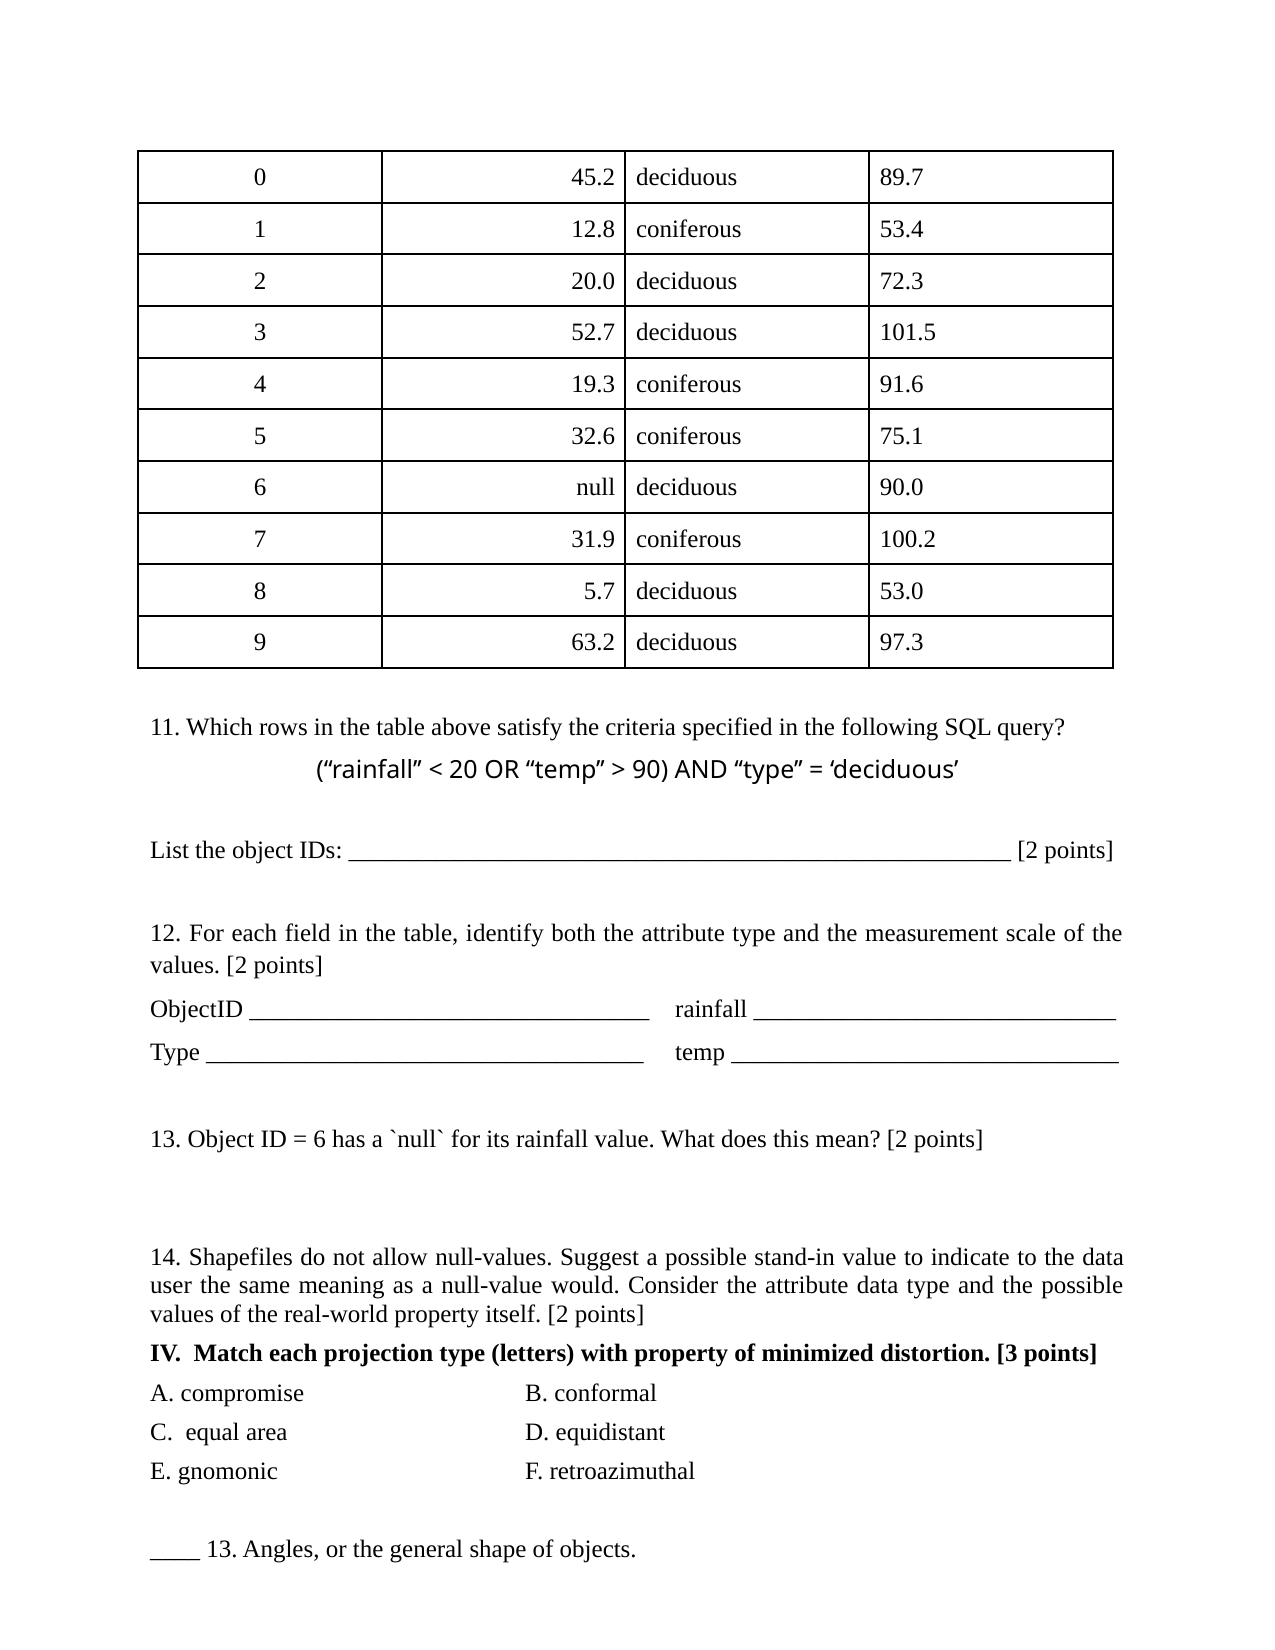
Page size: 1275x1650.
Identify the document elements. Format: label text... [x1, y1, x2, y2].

text 12. For each field in the table, identify both the attribute type and the measurement scale of the values. [2 points] [150, 918, 1125, 979]
text E. gnomonic F. retroazimuthal [150, 1456, 1125, 1485]
table_cell deciduous [626, 565, 868, 615]
table_cell 45.2 [383, 152, 624, 202]
table_cell 91.6 [870, 359, 1112, 408]
text List the object IDs: _____________________________________________________ [2 points] [150, 835, 1125, 864]
text Type ___________________________________ temp _______________________________ [150, 1037, 1125, 1066]
table_cell 0 [139, 152, 381, 202]
table_cell 7 [139, 514, 381, 563]
table_cell null [383, 462, 624, 512]
table_cell coniferous [626, 359, 868, 408]
table_cell 5 [139, 410, 381, 460]
table_cell 19.3 [383, 359, 624, 408]
table_cell deciduous [626, 307, 868, 357]
table_cell 1 [139, 204, 381, 253]
text 14. Shapefiles do not allow null-values. Suggest a possible stand-in value to indicate to the data user the same meaning as a null-value would. Consider the attribute data type and the possible values of the real-world property itself. [2 points] [150, 1242, 1125, 1328]
table_cell 89.7 [870, 152, 1112, 202]
table_cell coniferous [626, 514, 868, 563]
table_cell 9 [139, 617, 381, 667]
table_cell deciduous [626, 255, 868, 305]
table_cell 20.0 [383, 255, 624, 305]
table_cell 3 [139, 307, 381, 357]
table_cell 100.2 [870, 514, 1112, 563]
table_cell 97.3 [870, 617, 1112, 667]
table_cell 53.4 [870, 204, 1112, 253]
text ObjectID ________________________________ rainfall _____________________________ [150, 994, 1125, 1023]
table_cell 32.6 [383, 410, 624, 460]
table_cell 8 [139, 565, 381, 615]
table_cell 101.5 [870, 307, 1112, 357]
text 11. Which rows in the table above satisfy the criteria specified in the following SQL query? [150, 712, 1125, 741]
table_cell 52.7 [383, 307, 624, 357]
table_cell 2 [139, 255, 381, 305]
table_cell 31.9 [383, 514, 624, 563]
text (‘‘rainfall’’ < 20 OR ‘‘temp’’ > 90) AND ‘‘type’’ = ‘deciduous’ [150, 751, 1125, 785]
table_cell 90.0 [870, 462, 1112, 512]
text A. compromise B. conformal [150, 1378, 1125, 1406]
table_cell 63.2 [383, 617, 624, 667]
text IV. Match each projection type (letters) with property of minimized distortion. [3 points] [150, 1338, 1125, 1367]
table_cell deciduous [626, 617, 868, 667]
table_cell 4 [139, 359, 381, 408]
table_cell 6 [139, 462, 381, 512]
table_cell deciduous [626, 462, 868, 512]
text 13. Object ID = 6 has a `null` for its rainfall value. What does this mean? [2 points] [150, 1124, 1125, 1153]
text C. equal area D. equidistant [150, 1417, 1125, 1446]
table_cell coniferous [626, 204, 868, 253]
table_cell coniferous [626, 410, 868, 460]
table_cell 12.8 [383, 204, 624, 253]
table_cell 72.3 [870, 255, 1112, 305]
table_cell 75.1 [870, 410, 1112, 460]
table_cell 53.0 [870, 565, 1112, 615]
text ____ 13. Angles, or the general shape of objects. [150, 1534, 1125, 1563]
table_cell 5.7 [383, 565, 624, 615]
table_cell deciduous [626, 152, 868, 202]
